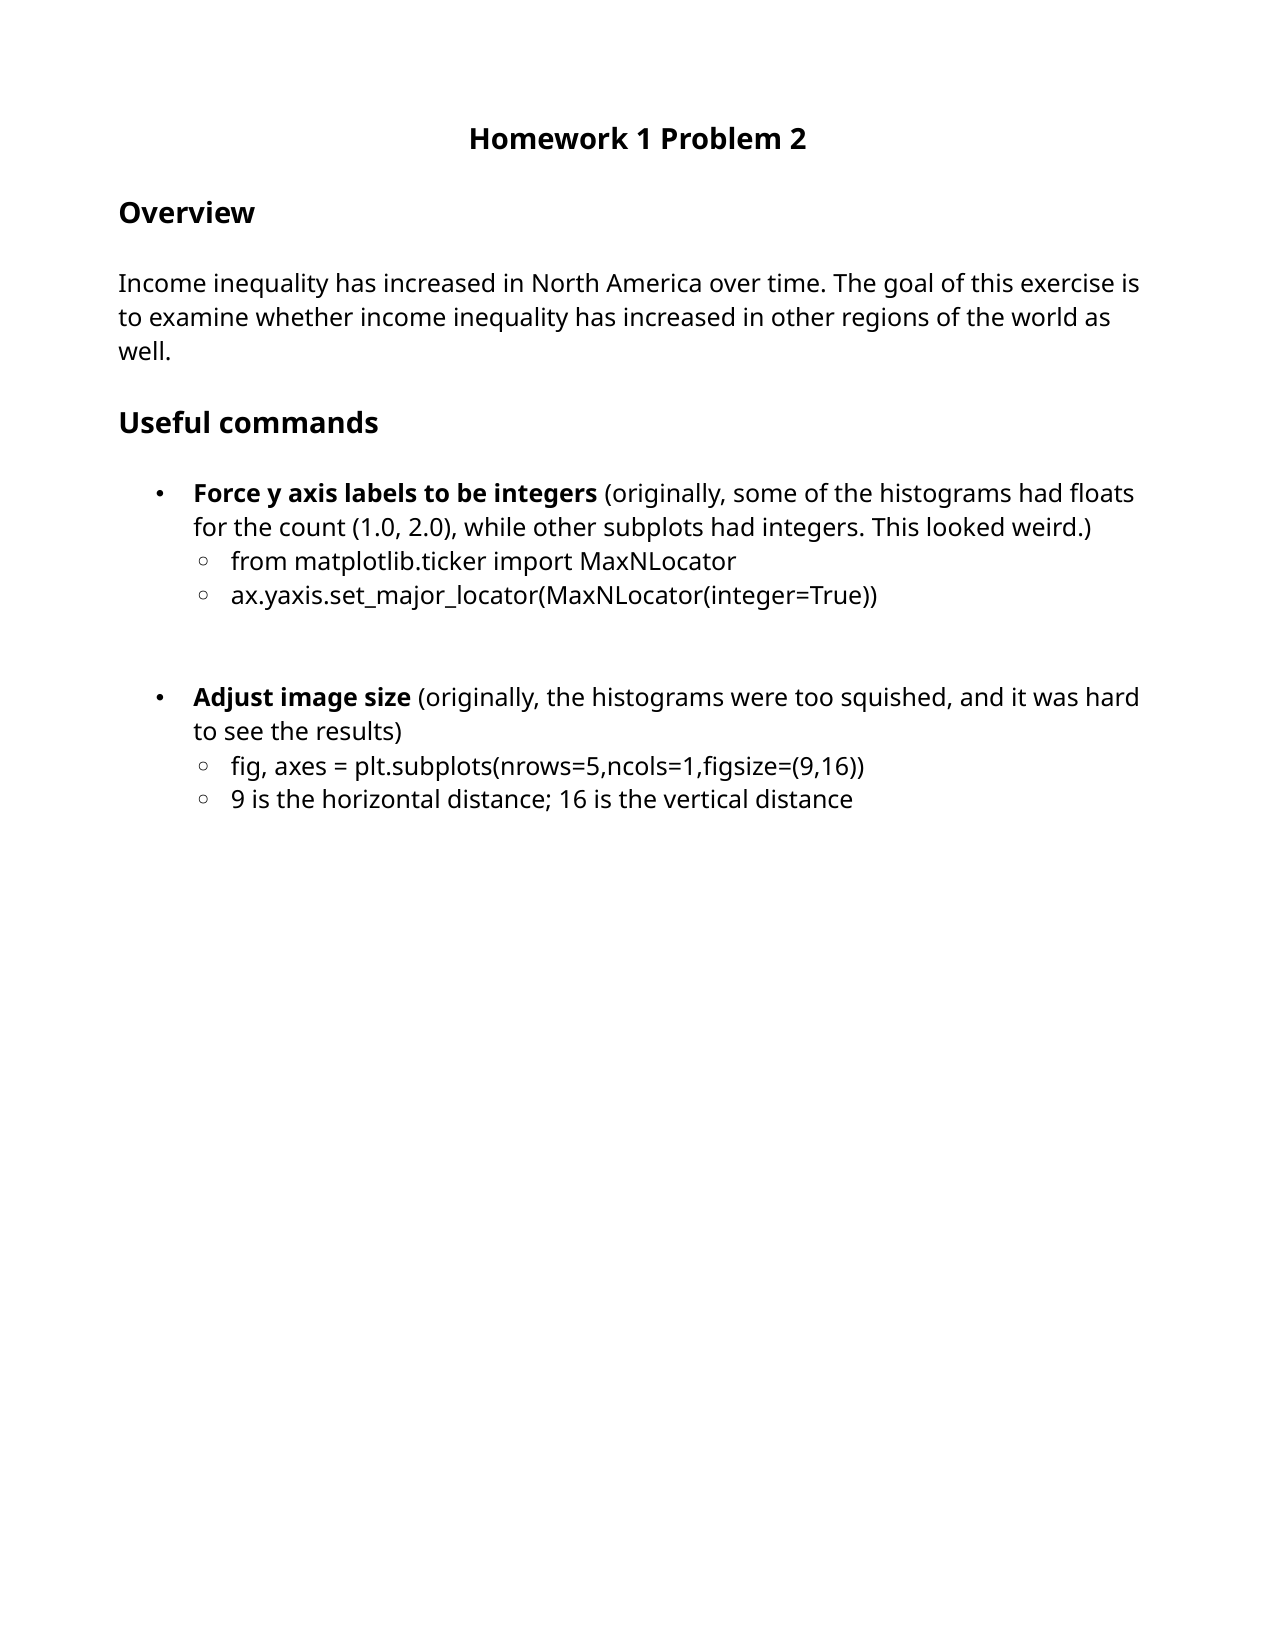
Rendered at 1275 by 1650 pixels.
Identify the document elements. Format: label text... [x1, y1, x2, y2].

text Homework 1 Problem 2 [118, 118, 1157, 158]
list Force y axis labels to be integers (originally, some of the histograms had floats for the count (1.0, 2.0), while other subplots had integers. This looked weird.) [156, 476, 1157, 544]
list fig, axes = plt.subplots(nrows=5,ncols=1,figsize=(9,16)) [193, 748, 1157, 782]
list ax.yaxis.set_major_locator(MaxNLocator(integer=True)) [193, 578, 1157, 612]
text Useful commands [118, 402, 1157, 442]
list 9 is the horizontal distance; 16 is the vertical distance [193, 782, 1157, 816]
text Income inequality has increased in North America over time. The goal of this exercise is to examine whether income inequality has increased in other regions of the world as well. [118, 266, 1157, 368]
text Overview [118, 192, 1157, 232]
list from matplotlib.ticker import MaxNLocator [193, 544, 1157, 578]
list Adjust image size (originally, the histograms were too squished, and it was hard to see the results) [156, 680, 1157, 748]
